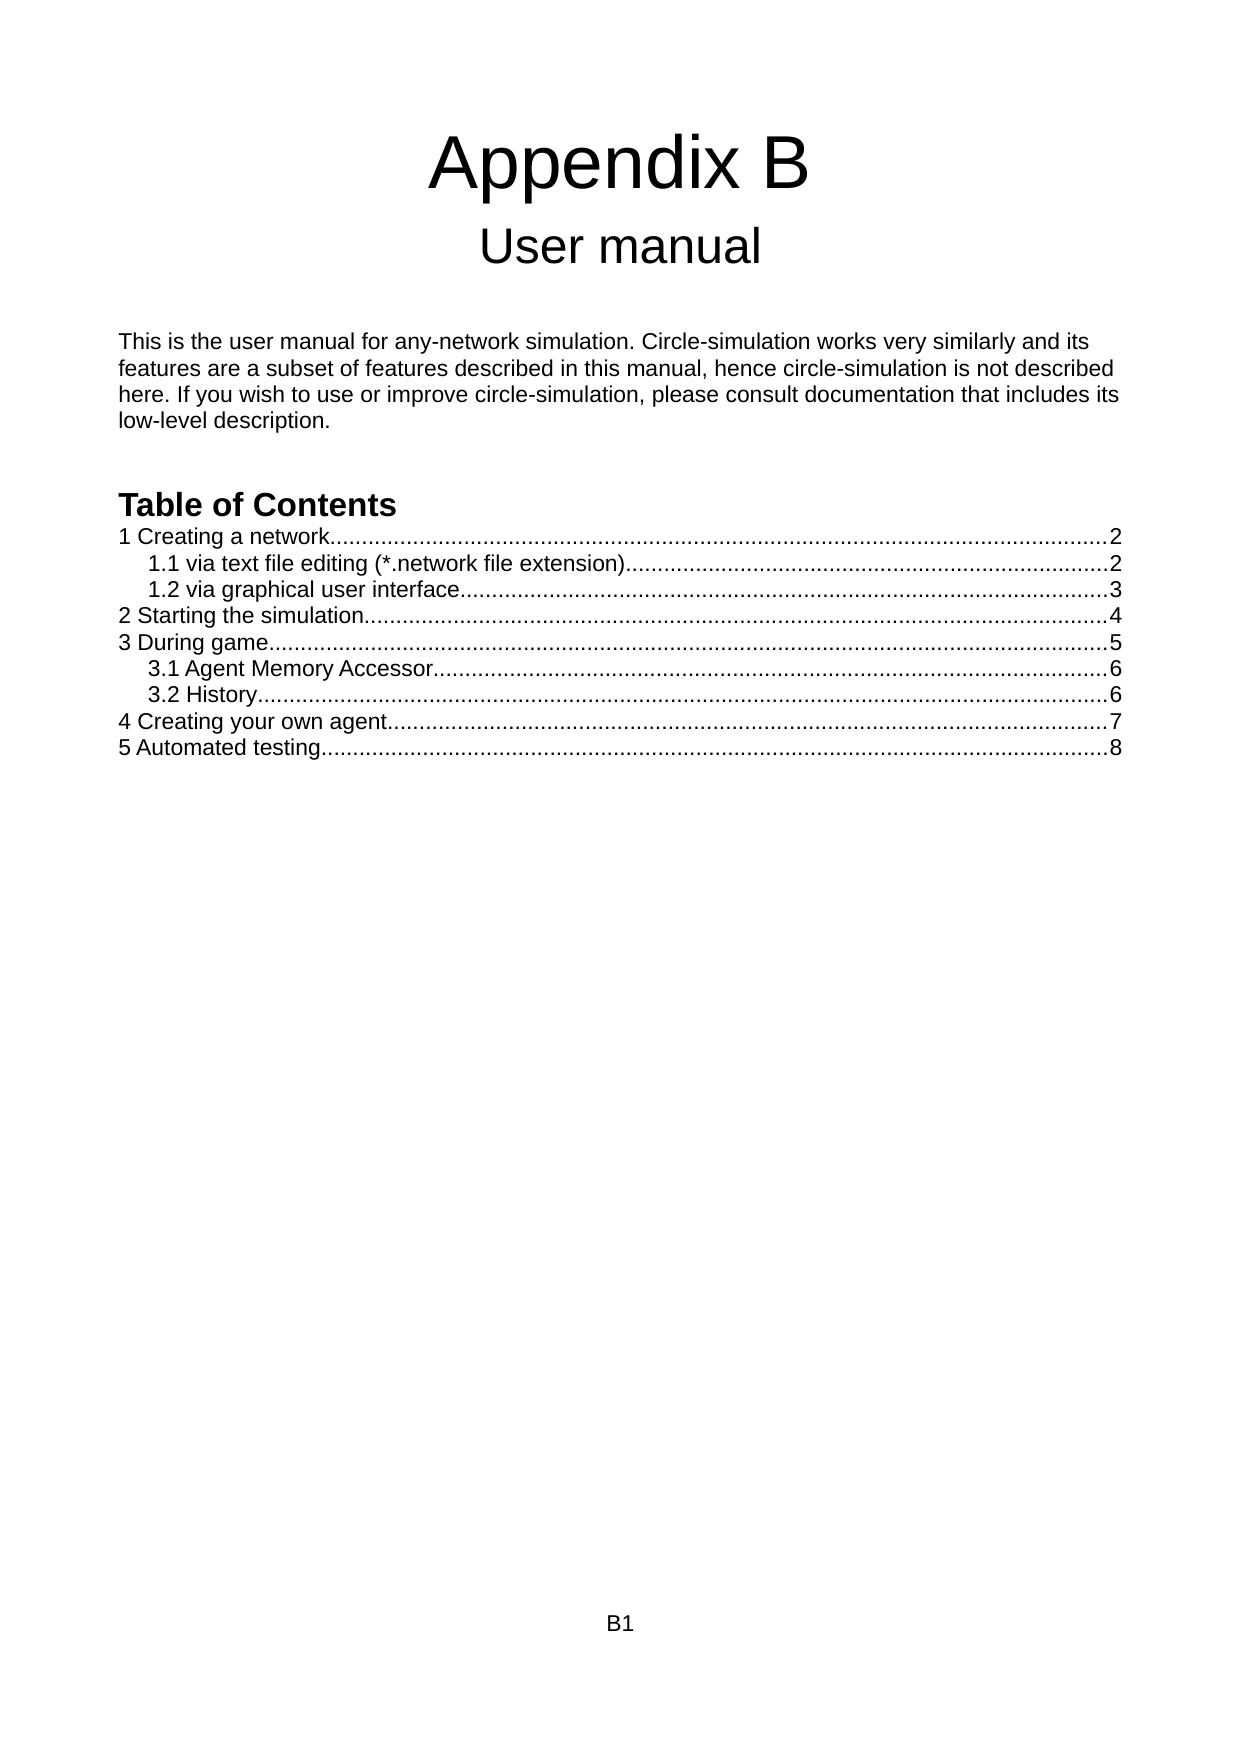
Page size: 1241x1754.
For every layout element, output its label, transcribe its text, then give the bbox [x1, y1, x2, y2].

text This is the user manual for any-network simulation. Circle-simulation works very similarly and its features are a subset of features described in this manual, hence circle-simulation is not described here. If you wish to use or improve circle-simulation, please consult documentation that includes its low-level description. [118, 328, 1122, 433]
text 3 During game 5 [118, 629, 1122, 655]
text 3.2 History 6 [148, 681, 1122, 708]
text 1.2 via graphical user interface 3 [148, 576, 1122, 602]
list Appendix B [118, 118, 1122, 204]
text 4 Creating your own agent 7 [118, 708, 1122, 734]
text 3.1 Agent Memory Accessor 6 [148, 655, 1122, 681]
list User manual [118, 217, 1122, 274]
subtitle Table of Contents [118, 485, 1122, 523]
text 1.1 via text file editing (*.network file extension) 2 [148, 550, 1122, 576]
text 1 Creating a network 2 [118, 523, 1122, 550]
text 2 Starting the simulation 4 [118, 602, 1122, 629]
text 5 Automated testing 8 [118, 734, 1122, 761]
